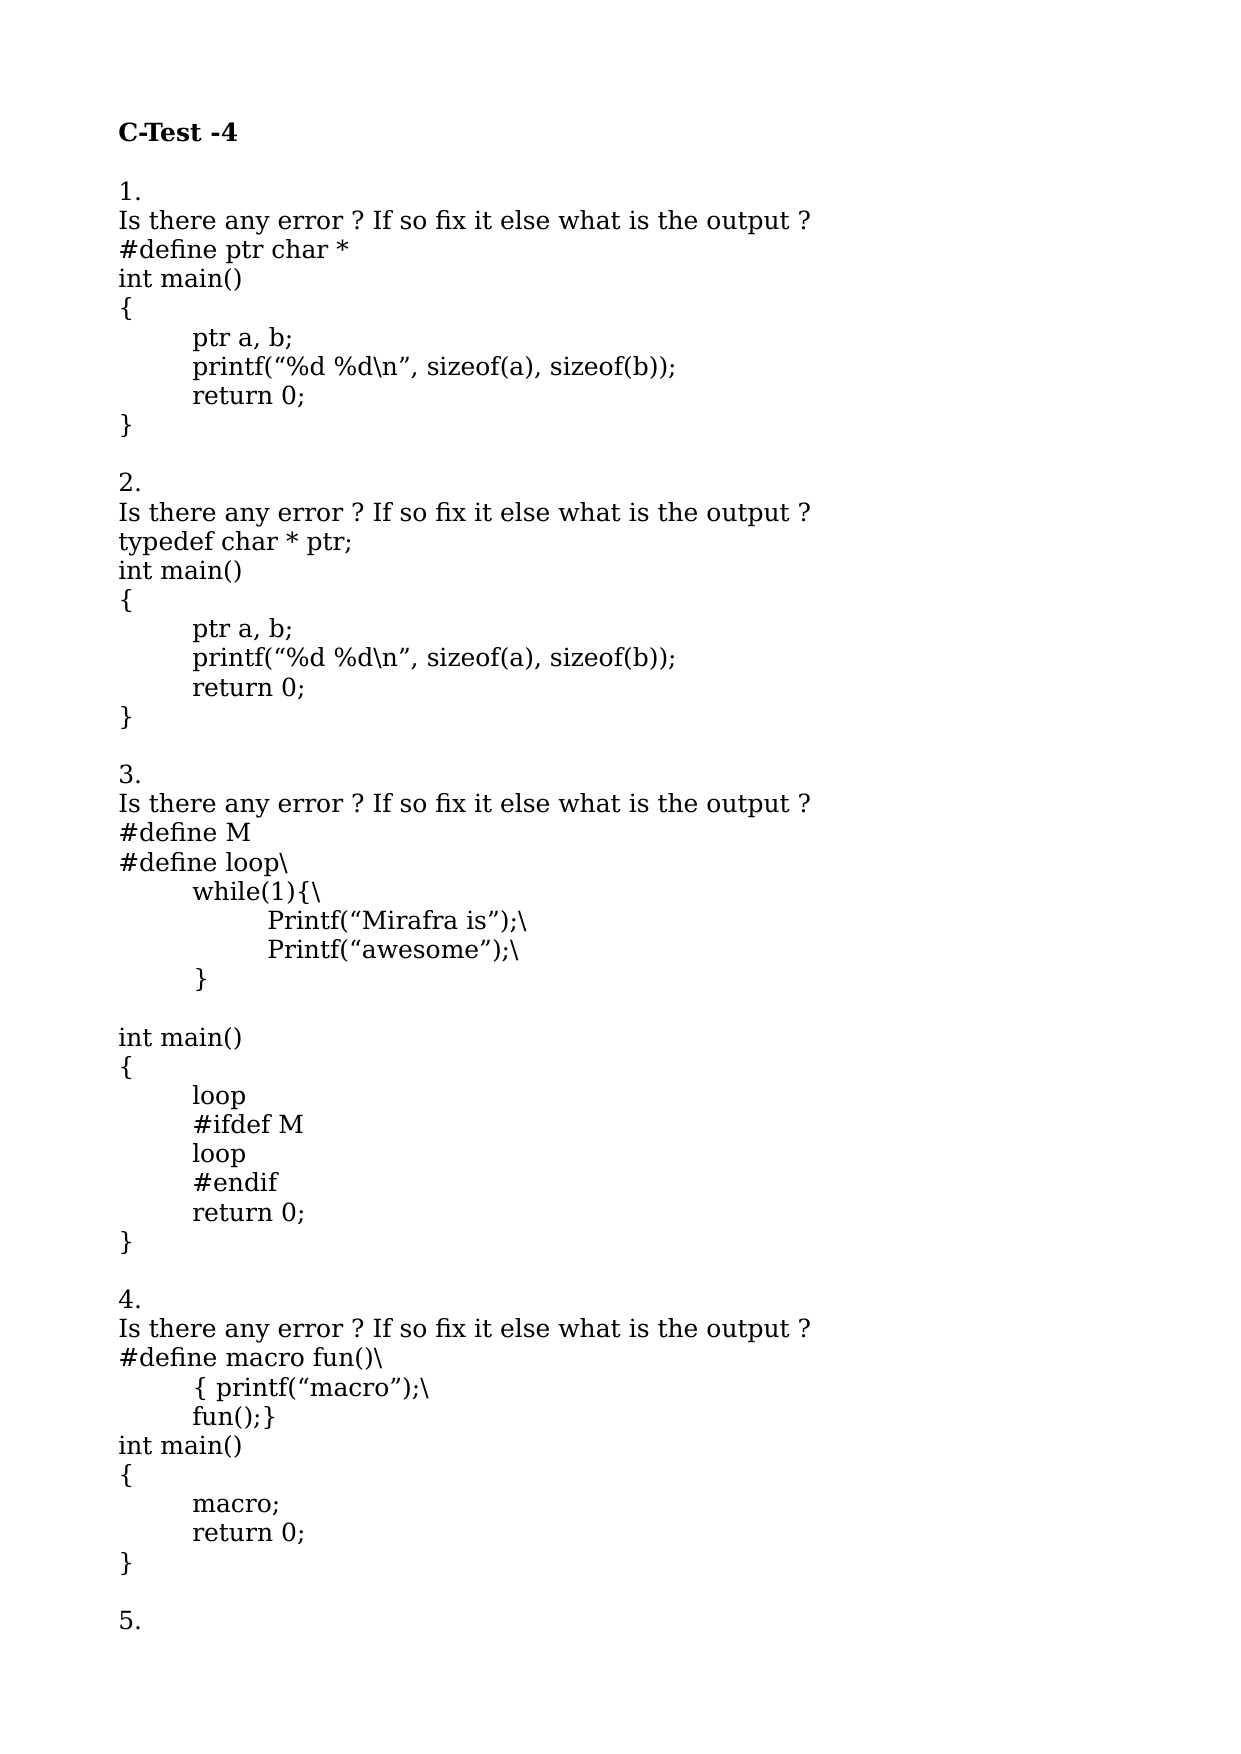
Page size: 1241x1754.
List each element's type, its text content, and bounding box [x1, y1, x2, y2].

text { printf(“macro”);\ [118, 1373, 1122, 1402]
text { [118, 293, 1122, 323]
text { [118, 1460, 1122, 1489]
text fun();} [118, 1402, 1122, 1431]
list Printf(“awesome”);\ [193, 935, 1122, 964]
text macro; [118, 1489, 1122, 1518]
text printf(“%d %d\n”, sizeof(a), sizeof(b)); [118, 643, 1122, 673]
text 2. [118, 468, 1122, 498]
text ptr a, b; [118, 614, 1122, 643]
list while(1){\ [118, 877, 1122, 906]
text #ifdef M [118, 1110, 1122, 1139]
text } [118, 702, 1122, 731]
text C-Test -4 [118, 118, 1122, 147]
list { [118, 1052, 1122, 1081]
text printf(“%d %d\n”, sizeof(a), sizeof(b)); [118, 352, 1122, 381]
text int main() [118, 264, 1122, 293]
text } [118, 410, 1122, 439]
text #define macro fun()\ [118, 1343, 1122, 1373]
text return 0; [118, 1198, 1122, 1227]
text 3. [118, 760, 1122, 789]
text return 0; [118, 1518, 1122, 1548]
text #endif [118, 1168, 1122, 1198]
text #define ptr char * [118, 235, 1122, 264]
list int main() [118, 1023, 1122, 1052]
list #define loop\ [118, 848, 1122, 877]
text ptr a, b; [118, 323, 1122, 352]
text Is there any error ? If so fix it else what is the output ? [118, 1314, 1122, 1343]
text return 0; [118, 381, 1122, 410]
text #define M [118, 818, 1122, 848]
text 4. [118, 1285, 1122, 1314]
text Is there any error ? If so fix it else what is the output ? [118, 789, 1122, 818]
text Is there any error ? If so fix it else what is the output ? [118, 206, 1122, 235]
text } [118, 1548, 1122, 1577]
text return 0; [118, 673, 1122, 702]
text 1. [118, 177, 1122, 206]
list } [193, 964, 1122, 993]
text int main() [118, 1431, 1122, 1460]
text typedef char * ptr; [118, 527, 1122, 556]
text Is there any error ? If so fix it else what is the output ? [118, 498, 1122, 527]
text } [118, 1227, 1122, 1256]
text loop [118, 1139, 1122, 1168]
text { [118, 585, 1122, 614]
list Printf(“Mirafra is”);\ [193, 906, 1122, 935]
text loop [118, 1081, 1122, 1110]
text int main() [118, 556, 1122, 585]
text 5. [118, 1606, 1122, 1635]
